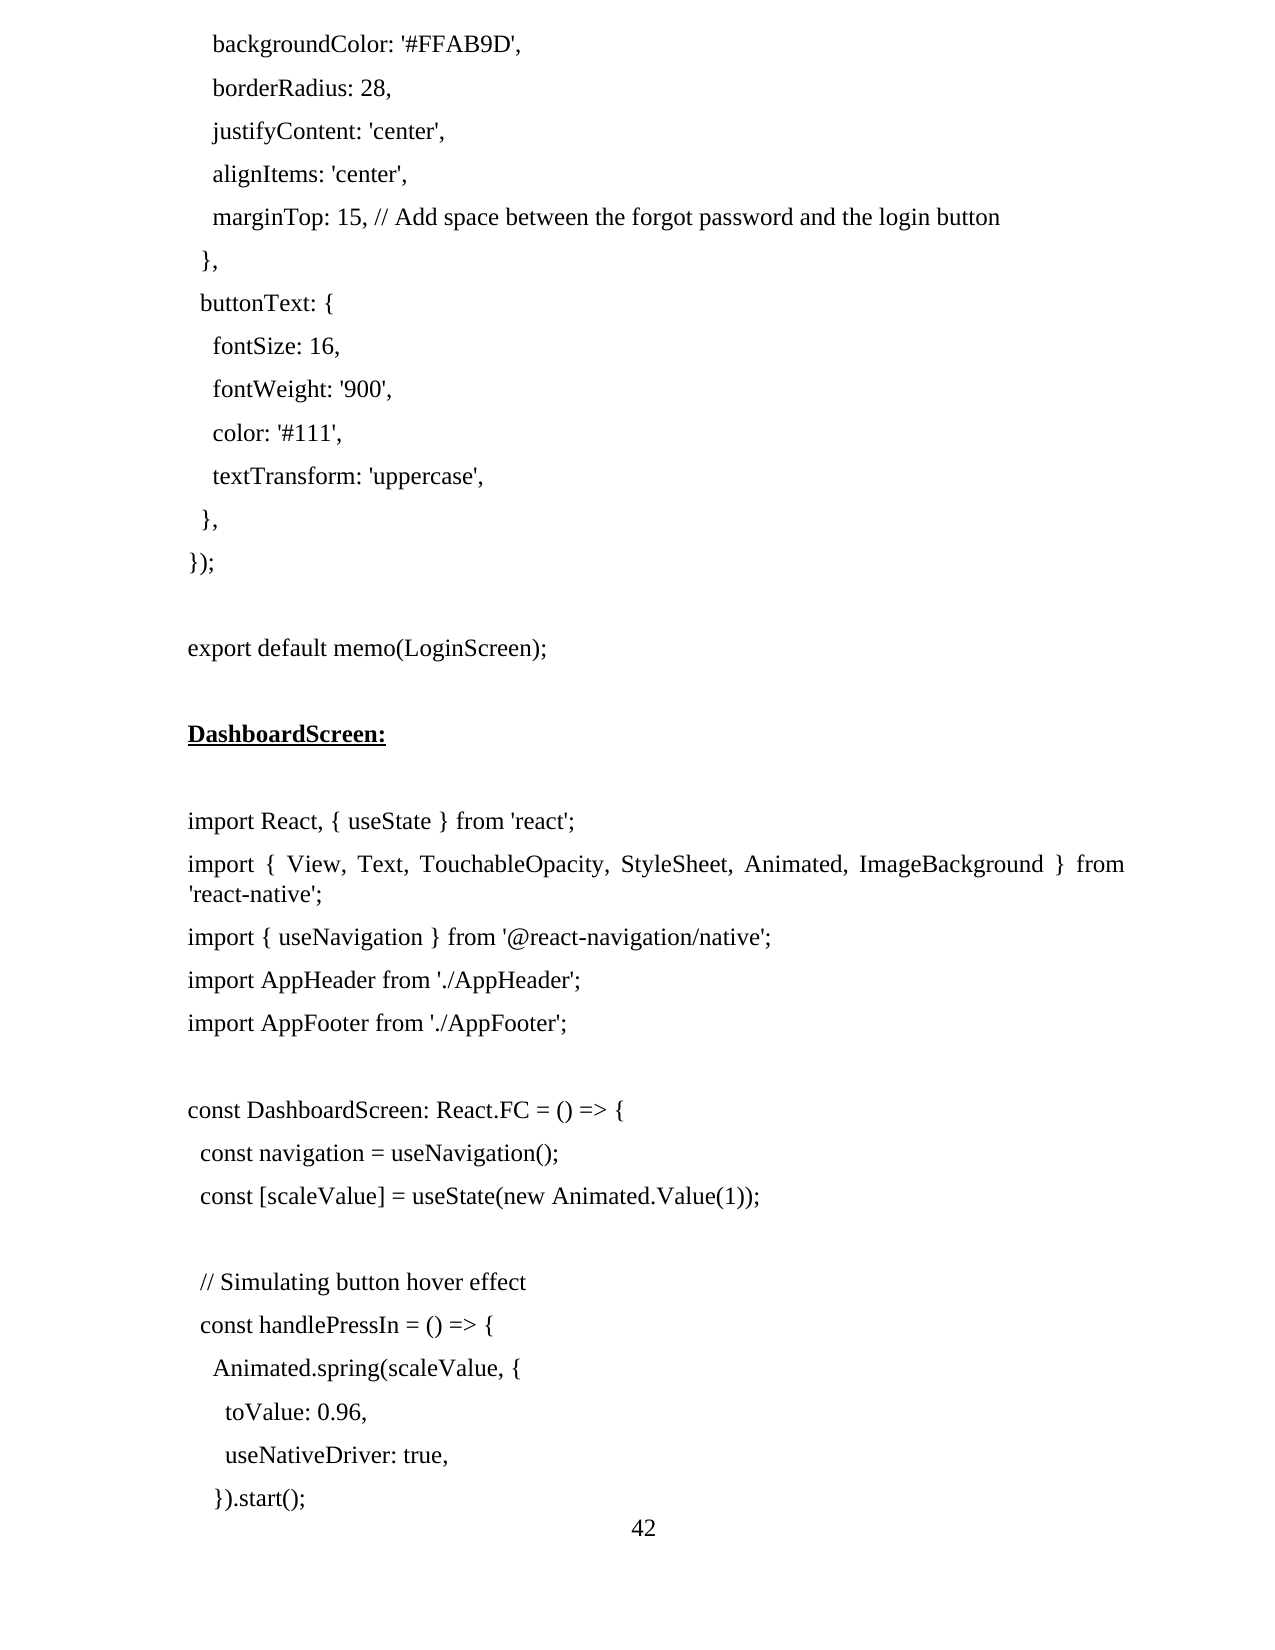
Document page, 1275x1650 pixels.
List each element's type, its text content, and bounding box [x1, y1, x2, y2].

text const handlePressIn = () => { [187, 1310, 1126, 1339]
text const navigation = useNavigation(); [187, 1138, 1126, 1167]
text import { useNavigation } from '@react-navigation/native'; [187, 922, 1126, 951]
text import AppFooter from './AppFooter'; [187, 1008, 1126, 1037]
text }).start(); [187, 1483, 1126, 1512]
text alignItems: 'center', [187, 159, 1126, 188]
text Animated.spring(scaleValue, { [187, 1353, 1126, 1382]
text const DashboardScreen: React.FC = () => { [187, 1095, 1126, 1123]
text const [scaleValue] = useState(new Animated.Value(1)); [187, 1181, 1126, 1210]
text color: '#111', [187, 418, 1126, 446]
text fontWeight: '900', [187, 374, 1126, 403]
text export default memo(LoginScreen); [187, 633, 1126, 662]
text toValue: 0.96, [187, 1397, 1126, 1425]
text }, [187, 504, 1126, 533]
text marginTop: 15, // Add space between the forgot password and the login button [187, 202, 1126, 231]
text import { View, Text, TouchableOpacity, StyleSheet, Animated, ImageBackground } from 'react-native'; [187, 849, 1126, 908]
text import React, { useState } from 'react'; [187, 806, 1126, 834]
text // Simulating button hover effect [187, 1267, 1126, 1296]
text borderRadius: 28, [187, 73, 1126, 101]
text fontSize: 16, [187, 331, 1126, 360]
text useNativeDriver: true, [187, 1440, 1126, 1468]
text justifyContent: 'center', [187, 116, 1126, 144]
text backgroundColor: '#FFAB9D', [187, 29, 1126, 58]
text textTransform: 'uppercase', [187, 461, 1126, 489]
text }, [187, 245, 1126, 274]
text import AppHeader from './AppHeader'; [187, 965, 1126, 994]
text DashboardScreen: [187, 719, 1126, 748]
text buttonText: { [187, 288, 1126, 317]
text }); [187, 547, 1126, 576]
